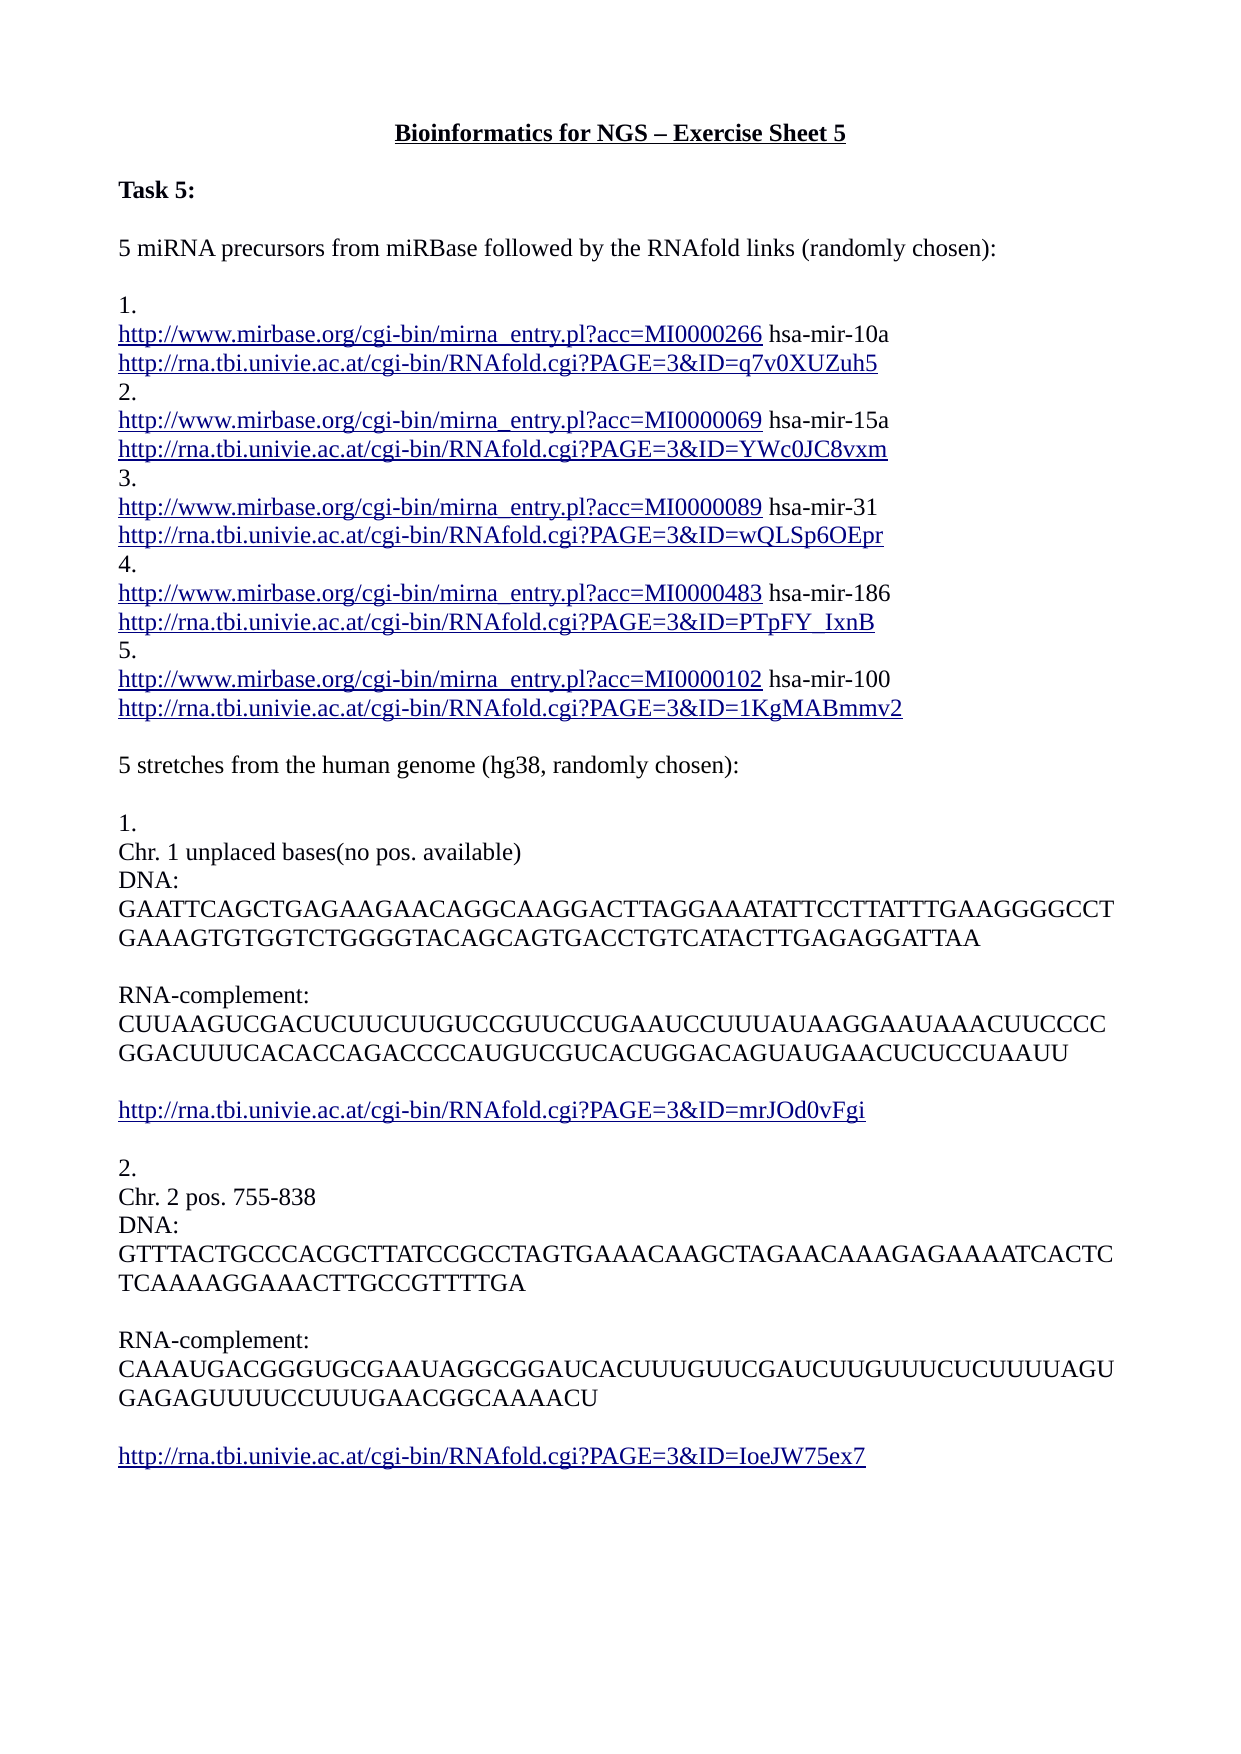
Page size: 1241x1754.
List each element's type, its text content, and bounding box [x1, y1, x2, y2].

text http://www.mirbase.org/cgi-bin/mirna_entry.pl?acc=MI0000102 hsa-mir-100 [118, 664, 1122, 693]
text DNA: [118, 866, 1122, 894]
text http://rna.tbi.univie.ac.at/cgi-bin/RNAfold.cgi?PAGE=3&ID=IoeJW75ex7 [118, 1441, 1122, 1470]
text http://rna.tbi.univie.ac.at/cgi-bin/RNAfold.cgi?PAGE=3&ID=PTpFY_IxnB [118, 607, 1122, 636]
text CAAAUGACGGGUGCGAAUAGGCGGAUCACUUUGUUCGAUCUUGUUUCUCUUUUAGUGAGAGUUUUCCUUUGAACGGCAAAACU [118, 1354, 1122, 1412]
text 1. [118, 808, 1122, 837]
text RNA-complement: [118, 1326, 1122, 1354]
text http://rna.tbi.univie.ac.at/cgi-bin/RNAfold.cgi?PAGE=3&ID=mrJOd0vFgi [118, 1096, 1122, 1124]
text 1. [118, 291, 1122, 319]
text Task 5: [118, 176, 1122, 204]
text http://www.mirbase.org/cgi-bin/mirna_entry.pl?acc=MI0000266 hsa-mir-10a [118, 319, 1122, 348]
text 5 miRNA precursors from miRBase followed by the RNAfold links (randomly chosen): [118, 233, 1122, 262]
text 5 stretches from the human genome (hg38, randomly chosen): [118, 751, 1122, 779]
text Chr. 2 pos. 755-838 [118, 1182, 1122, 1211]
text http://rna.tbi.univie.ac.at/cgi-bin/RNAfold.cgi?PAGE=3&ID=wQLSp6OEpr [118, 521, 1122, 549]
text Chr. 1 unplaced bases(no pos. available) [118, 837, 1122, 866]
text 2. [118, 1153, 1122, 1182]
text GAATTCAGCTGAGAAGAACAGGCAAGGACTTAGGAAATATTCCTTATTTGAAGGGGCCTGAAAGTGTGGTCTGGGGTACAGCAGTGACCTGTCATACTTGAGAGGATTAA [118, 894, 1122, 952]
text http://rna.tbi.univie.ac.at/cgi-bin/RNAfold.cgi?PAGE=3&ID=1KgMABmmv2 [118, 693, 1122, 722]
text RNA-complement: [118, 981, 1122, 1009]
text http://www.mirbase.org/cgi-bin/mirna_entry.pl?acc=MI0000483 hsa-mir-186 [118, 578, 1122, 607]
text 2. [118, 377, 1122, 406]
text http://www.mirbase.org/cgi-bin/mirna_entry.pl?acc=MI0000089 hsa-mir-31 [118, 492, 1122, 521]
text GTTTACTGCCCACGCTTATCCGCCTAGTGAAACAAGCTAGAACAAAGAGAAAATCACTCTCAAAAGGAAACTTGCCGTTTTGA [118, 1239, 1122, 1297]
text DNA: [118, 1211, 1122, 1239]
text CUUAAGUCGACUCUUCUUGUCCGUUCCUGAAUCCUUUAUAAGGAAUAAACUUCCCCGGACUUUCACACCAGACCCCAUGUCGUCACUGGACAGUAUGAACUCUCCUAAUU [118, 1009, 1122, 1067]
text http://rna.tbi.univie.ac.at/cgi-bin/RNAfold.cgi?PAGE=3&ID=YWc0JC8vxm [118, 434, 1122, 463]
text 5. [118, 636, 1122, 664]
text 4. [118, 549, 1122, 578]
text http://www.mirbase.org/cgi-bin/mirna_entry.pl?acc=MI0000069 hsa-mir-15a [118, 406, 1122, 434]
text http://rna.tbi.univie.ac.at/cgi-bin/RNAfold.cgi?PAGE=3&ID=q7v0XUZuh5 [118, 348, 1122, 377]
text 3. [118, 463, 1122, 492]
text Bioinformatics for NGS – Exercise Sheet 5 [118, 118, 1122, 147]
